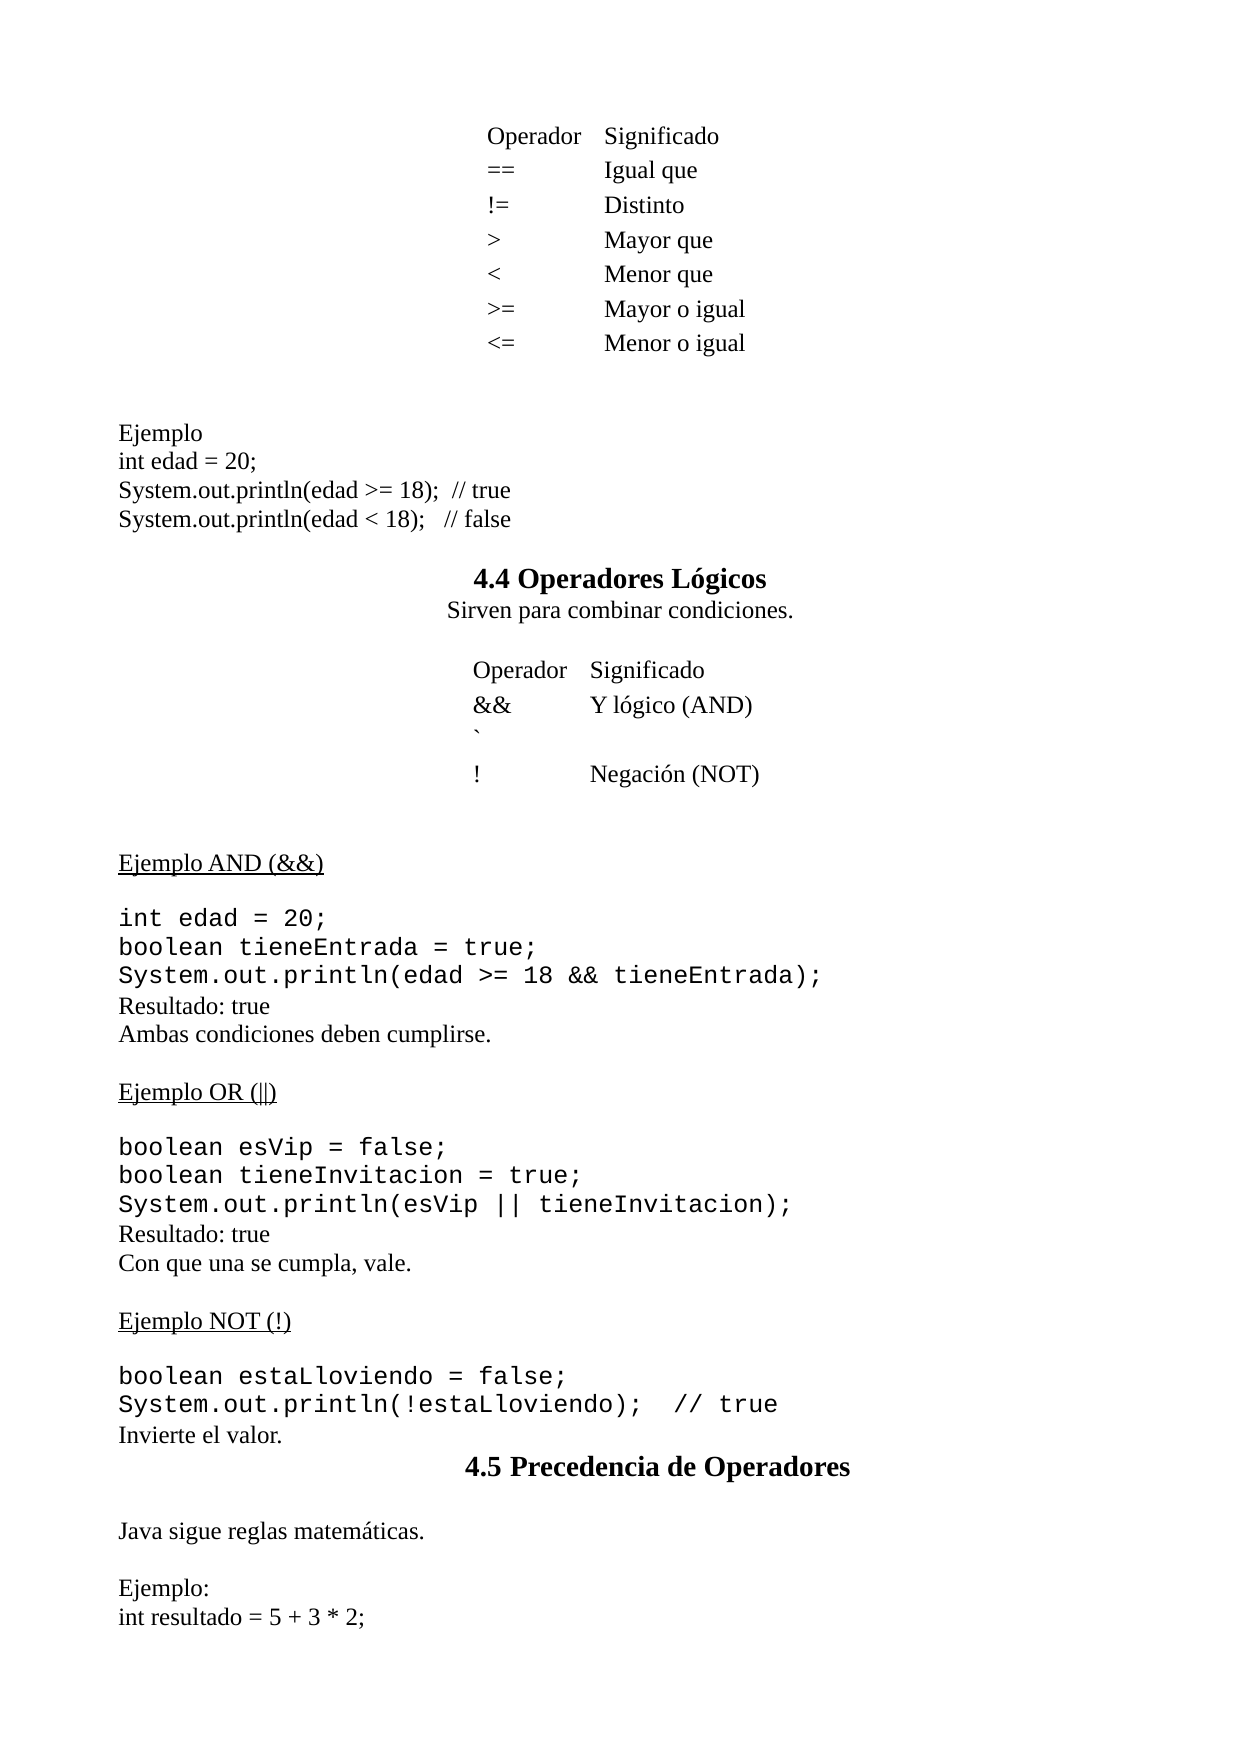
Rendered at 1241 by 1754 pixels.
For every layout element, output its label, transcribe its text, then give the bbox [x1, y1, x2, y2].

text 4.4 Operadores Lógicos [118, 561, 1122, 595]
text boolean esVip = false; [118, 1134, 1122, 1163]
text boolean estaLloviendo = false; [118, 1363, 1122, 1392]
text int resultado = 5 + 3 * 2; [118, 1602, 1122, 1631]
table_header Significado [587, 653, 770, 687]
text System.out.println(esVip || tieneInvitacion); [118, 1191, 1122, 1219]
text boolean tieneEntrada = true; [118, 934, 1122, 962]
table_header Operador [470, 653, 587, 687]
text Ejemplo OR (||) [118, 1077, 1122, 1106]
text Ejemplo: [118, 1573, 1122, 1602]
table_cell <= [484, 326, 601, 360]
text int edad = 20; [118, 906, 1122, 934]
text int edad = 20; [118, 446, 1122, 475]
table_cell [587, 722, 770, 756]
table_cell ! [470, 756, 587, 791]
text Ejemplo AND (&&) [118, 848, 1122, 877]
text System.out.println(edad >= 18 && tieneEntrada); [118, 962, 1122, 991]
text Resultado: true Con que una se cumpla, vale. [118, 1219, 1122, 1277]
text Java sigue reglas matemáticas. [118, 1516, 1122, 1544]
table_header Significado [601, 118, 756, 153]
table_cell Mayor o igual [601, 291, 756, 326]
table_cell == [484, 153, 601, 187]
table_cell Menor que [601, 256, 756, 291]
text System.out.println(!estaLloviendo); // true [118, 1392, 1122, 1420]
list Precedencia de Operadores [193, 1449, 1122, 1482]
table_cell > [484, 222, 601, 256]
table_cell Igual que [601, 153, 756, 187]
table_cell Distinto [601, 187, 756, 222]
text System.out.println(edad >= 18); // true [118, 475, 1122, 504]
text boolean tieneInvitacion = true; [118, 1163, 1122, 1191]
table_cell Y lógico (AND) [587, 687, 770, 722]
table_cell ` [470, 722, 587, 756]
text System.out.println(edad < 18); // false [118, 504, 1122, 533]
table_cell Mayor que [601, 222, 756, 256]
text Sirven para combinar condiciones. [118, 595, 1122, 624]
table_cell && [470, 687, 587, 722]
table_cell >= [484, 291, 601, 326]
table_cell Menor o igual [601, 326, 756, 360]
text Resultado: true Ambas condiciones deben cumplirse. [118, 991, 1122, 1048]
table_cell Negación (NOT) [587, 756, 770, 791]
text Invierte el valor. [118, 1420, 1122, 1449]
table_cell < [484, 256, 601, 291]
text Ejemplo [118, 418, 1122, 446]
text Ejemplo NOT (!) [118, 1306, 1122, 1334]
table_cell != [484, 187, 601, 222]
table_header Operador [484, 118, 601, 153]
